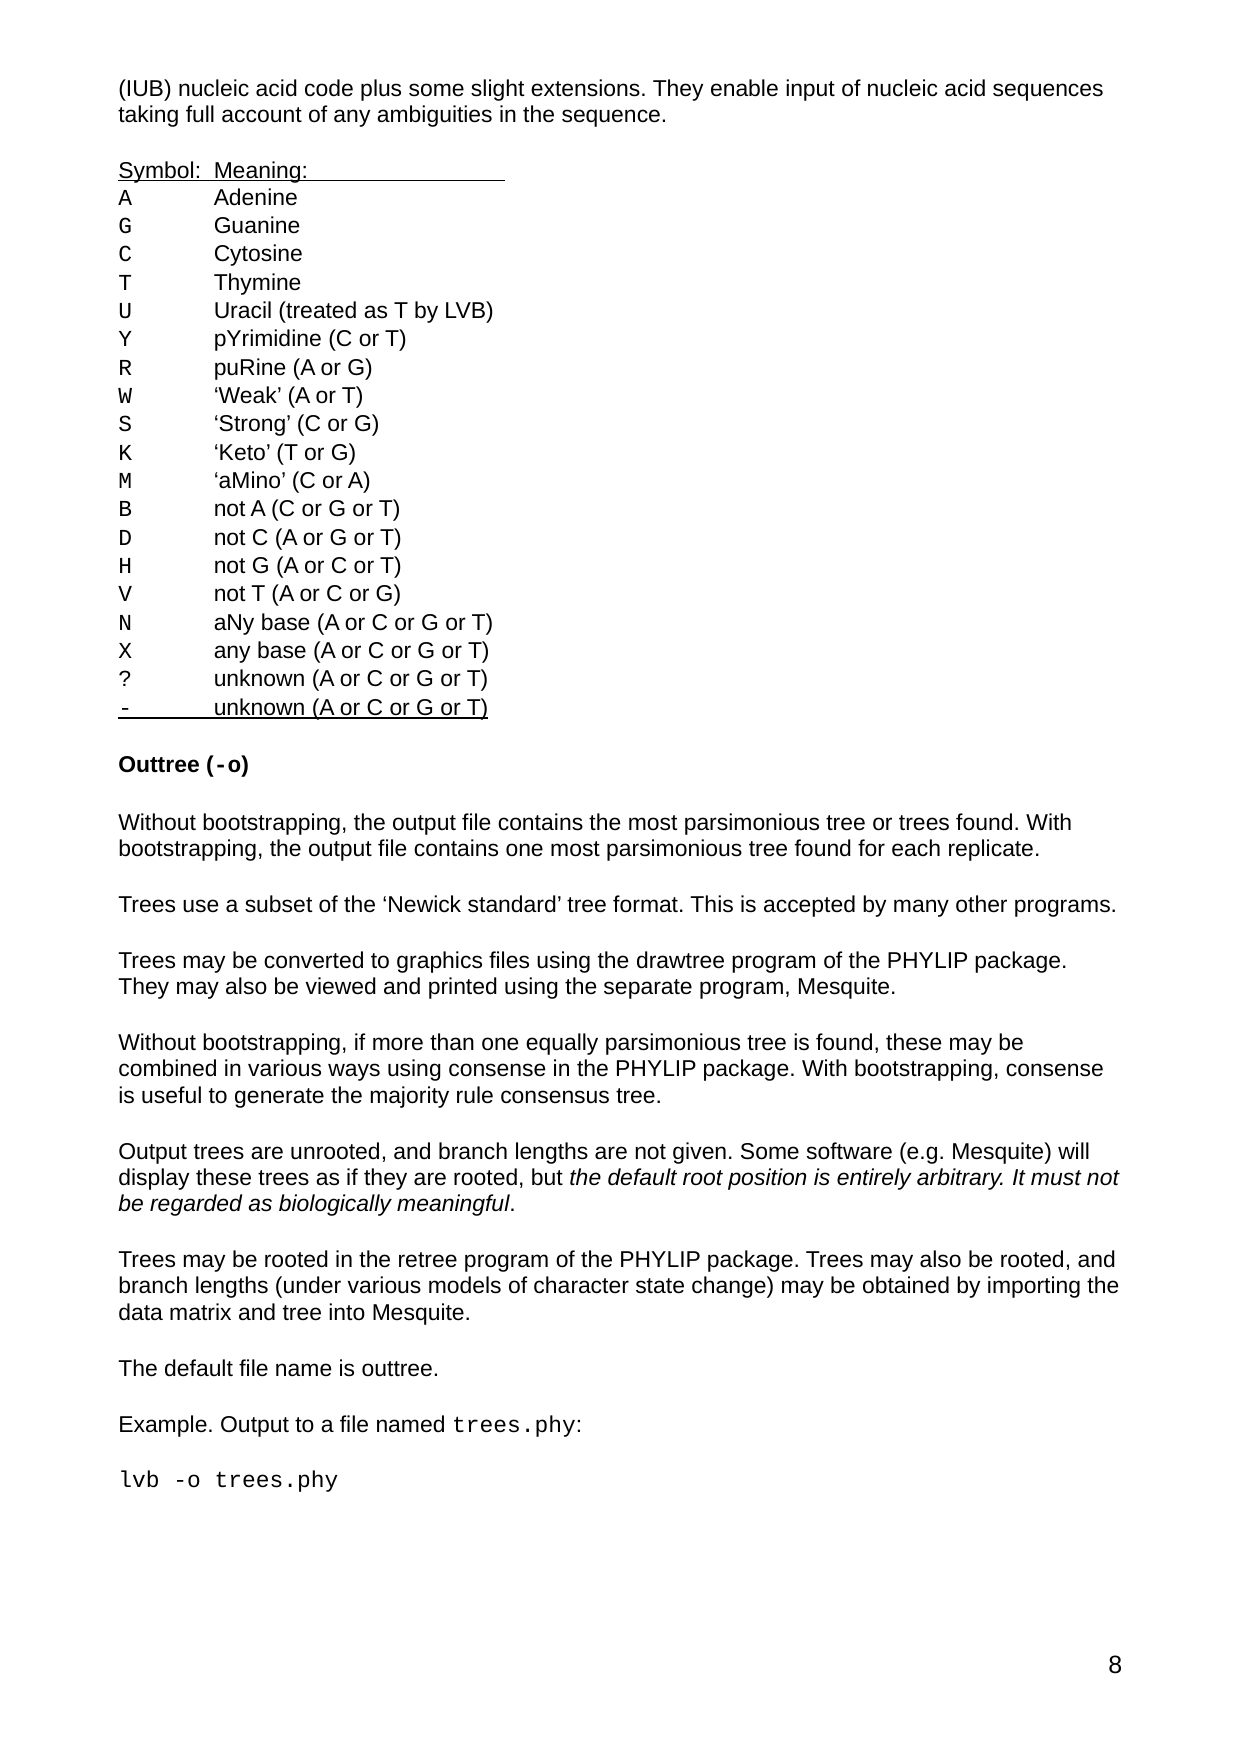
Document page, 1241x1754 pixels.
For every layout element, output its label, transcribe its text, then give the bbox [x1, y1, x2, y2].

subtitle Outtree (-o) [118, 751, 1122, 780]
text Trees may be converted to graphics files using the drawtree program of the PHYLIP package. They may also be viewed and printed using the separate program, Mesquite. [118, 947, 1122, 999]
text Example. Output to a file named trees.phy: [118, 1411, 1122, 1439]
text The default file name is outtree. [118, 1355, 1122, 1381]
text Without bootstrapping, the output file contains the most parsimonious tree or trees found. With bootstrapping, the output file contains one most parsimonious tree found for each replicate. [118, 809, 1122, 862]
text Trees may be rooted in the retree program of the PHYLIP package. Trees may also be rooted, and branch lengths (under various models of character state change) may be obtained by importing the data matrix and tree into Mesquite. [118, 1246, 1122, 1325]
text Symbol: Meaning: A Adenine G Guanine C Cytosine T Thymine U Uracil (treated as T by LVB) Y pYrimidine (C or T) R puRine (A or G) W ‘Weak’ (A or T) S ‘Strong’ (C or G) K ‘Keto’ (T or G) M ‘aMino’ (C or A) B not A (C or G or T) D not C (A or G or T) H not G (A or C or T) V not T (A or C or G) N aNy base (A or C or G or T) X any base (A or C or G or T) ? unknown (A or C or G or T) - unknown (A or C or G or T) [118, 157, 1122, 722]
text (IUB) nucleic acid code plus some slight extensions. They enable input of nucleic acid sequences taking full account of any ambiguities in the sequence. [118, 75, 1122, 128]
text Trees use a subset of the ‘Newick standard’ tree format. This is accepted by many other programs. [118, 891, 1122, 917]
text Output trees are unrooted, and branch lengths are not given. Some software (e.g. Mesquite) will display these trees as if they are rooted, but the default root position is entirely arbitrary. It must not be regarded as biologically meaningful. [118, 1138, 1122, 1217]
text lvb -o trees.phy [118, 1468, 1122, 1494]
text Without bootstrapping, if more than one equally parsimonious tree is found, these may be combined in various ways using consense in the PHYLIP package. With bootstrapping, consense is useful to generate the majority rule consensus tree. [118, 1029, 1122, 1108]
